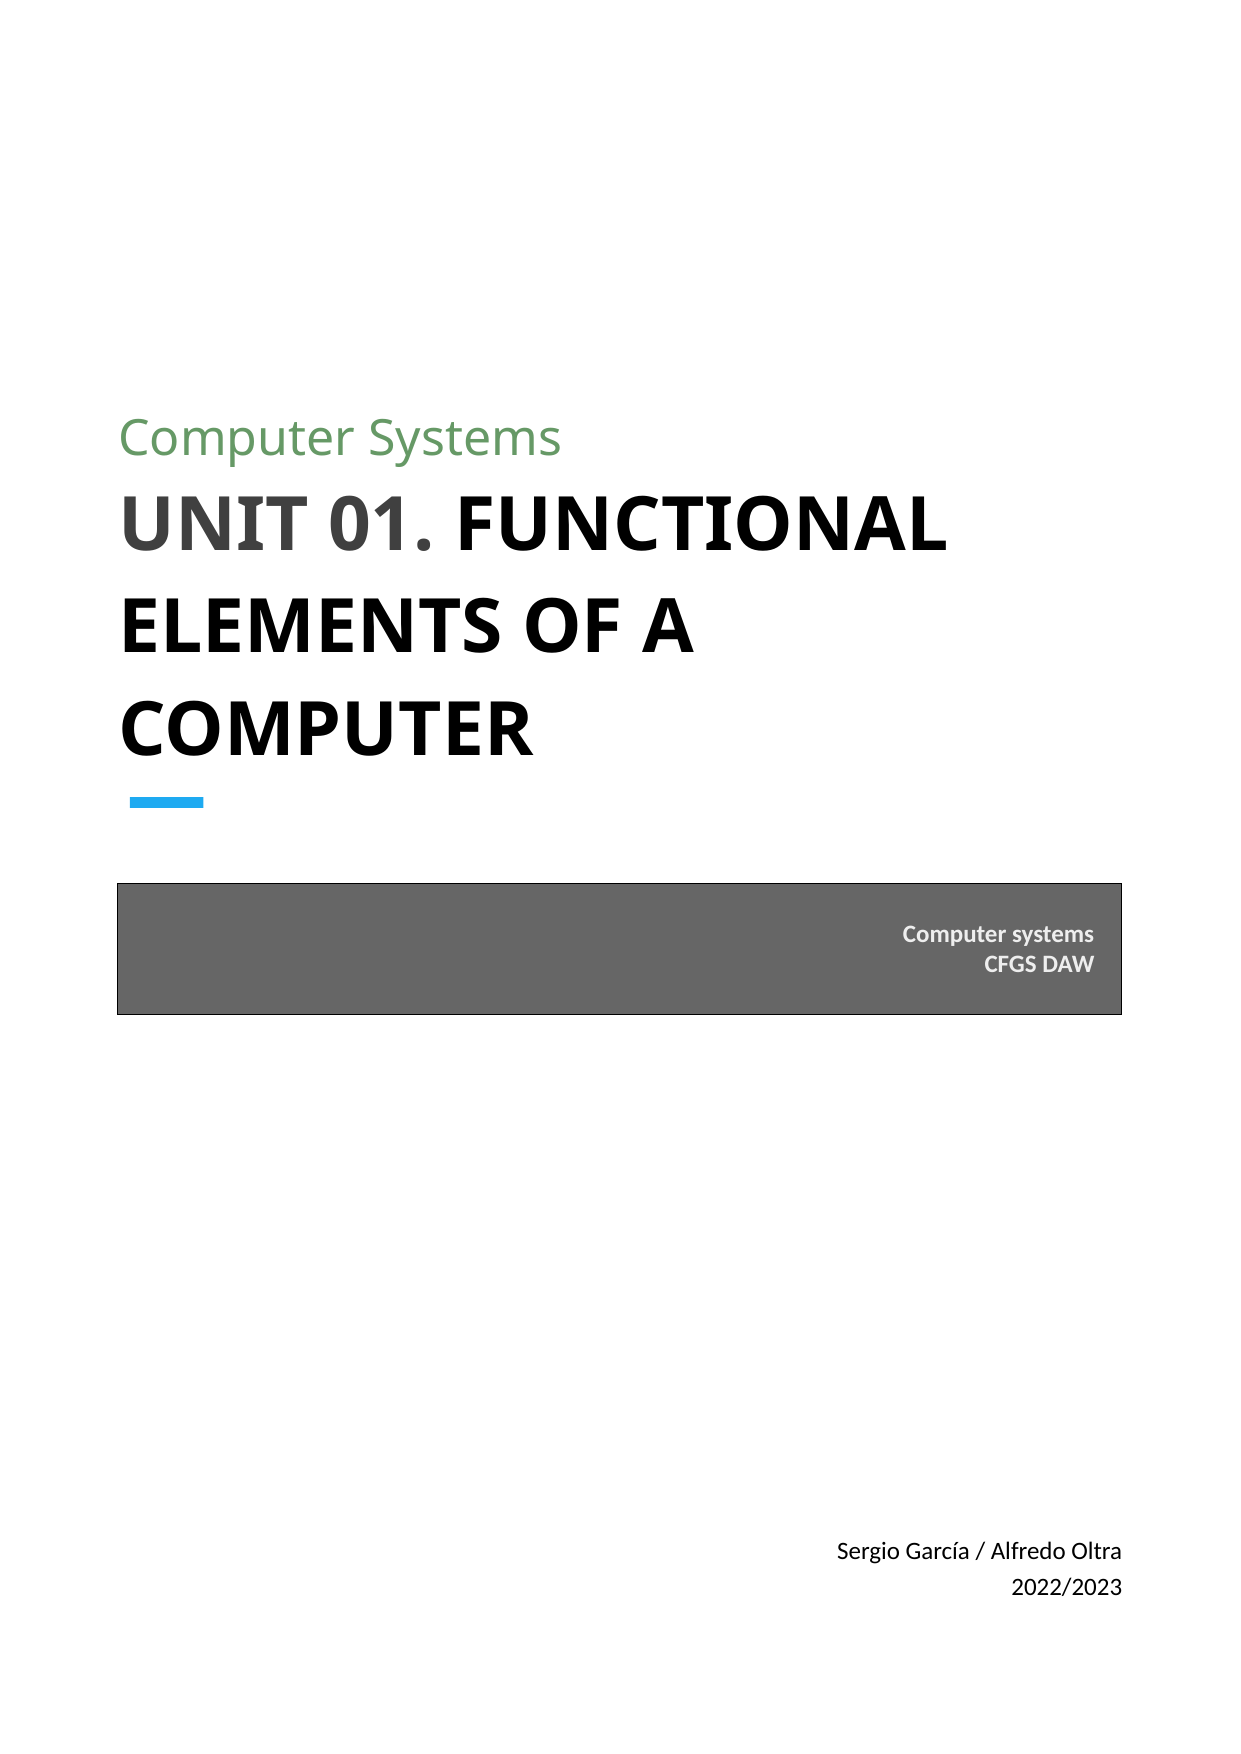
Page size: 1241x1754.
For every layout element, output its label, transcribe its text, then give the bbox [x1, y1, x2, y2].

picture [129, 797, 204, 808]
text Computer systems [121, 918, 1094, 948]
text CFGS DAW [121, 948, 1094, 979]
text Sergio García / Alfredo Oltra [231, 1535, 1122, 1565]
text 2022/2023 [118, 1571, 1122, 1602]
text Computer Systems UNIT 01. Functional elements of a computer [118, 402, 1122, 777]
